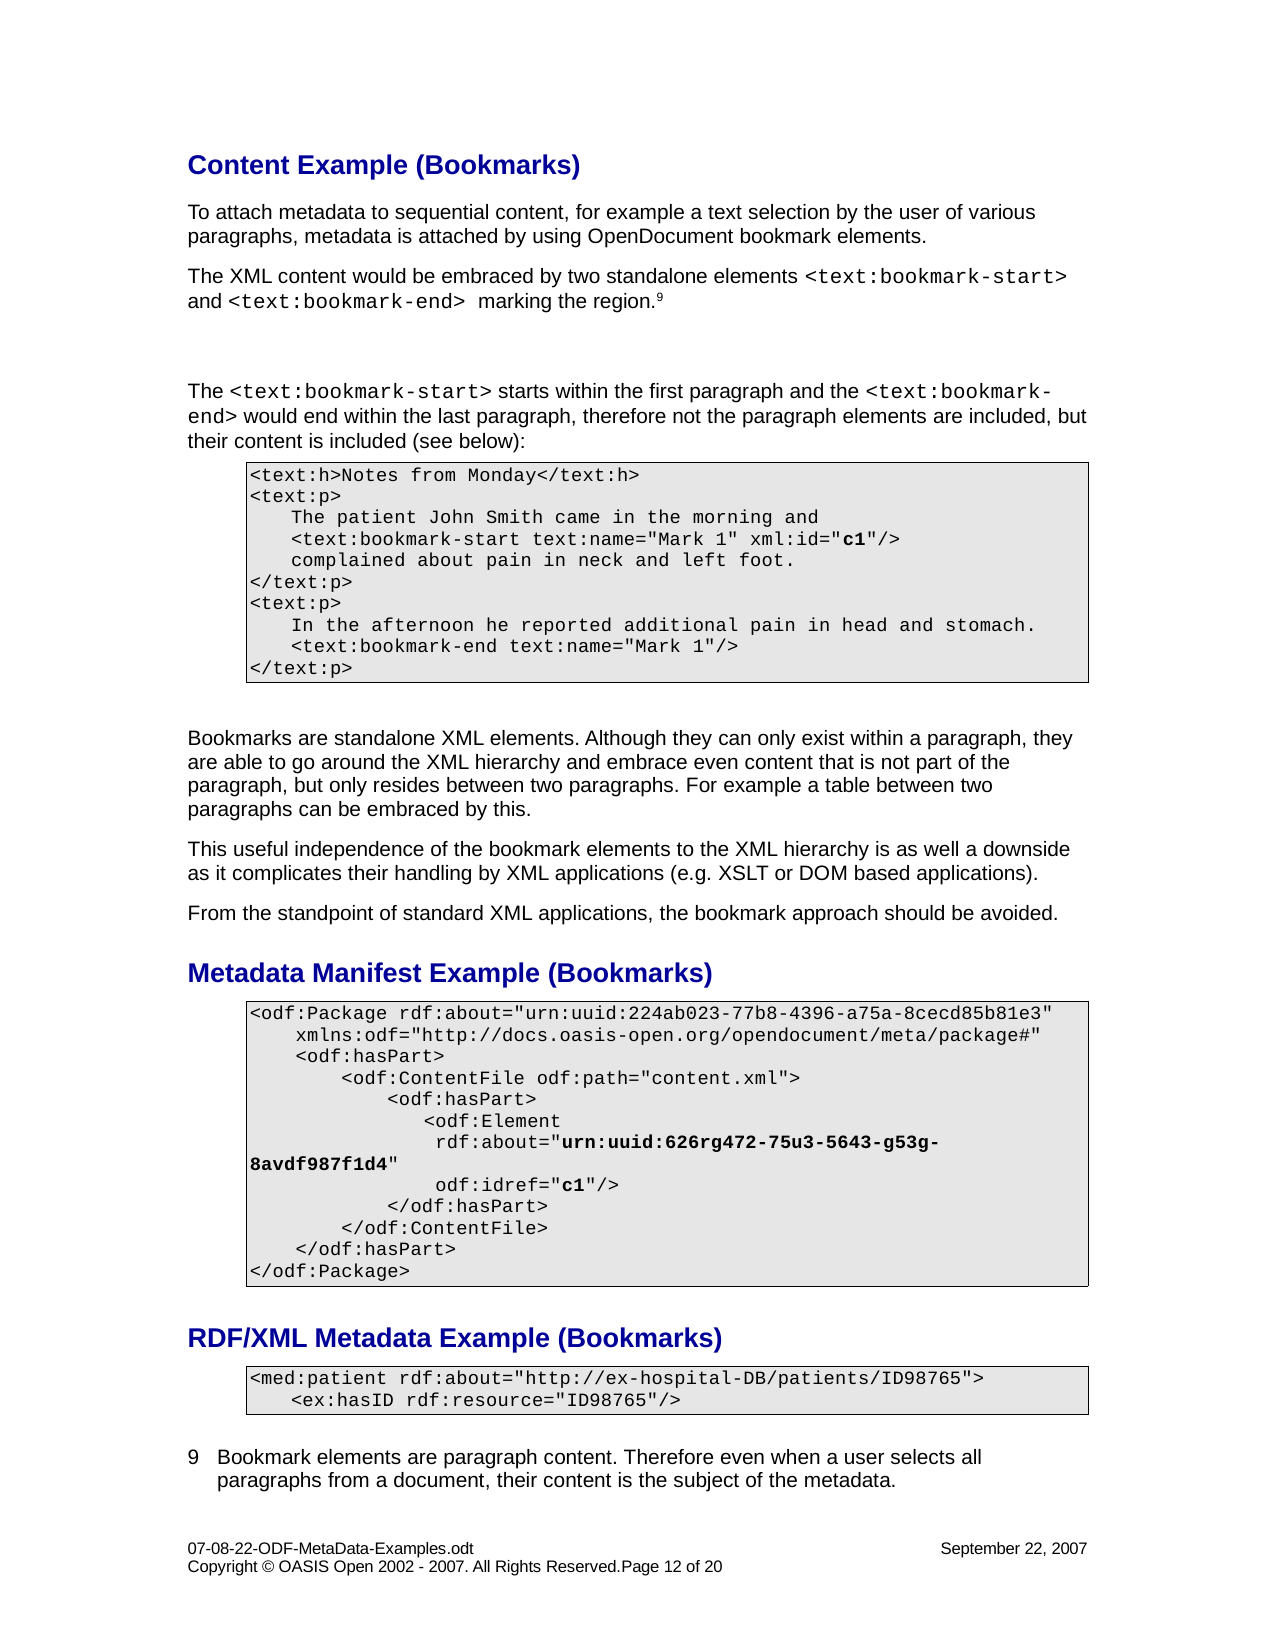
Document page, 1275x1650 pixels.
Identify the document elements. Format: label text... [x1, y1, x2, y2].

text <ex:hasID rdf:resource="ID98765"/> [247, 1387, 1088, 1414]
text </text:p> [247, 655, 1088, 682]
subtitle Metadata Manifest Example (Bookmarks) [187, 958, 1088, 988]
text <med:patient rdf:about="http://ex-hospital-DB/patients/ID98765"> [247, 1367, 1088, 1387]
text xmlns:odf="http://docs.oasis-open.org/opendocument/meta/package#" [247, 1022, 1088, 1044]
text The patient John Smith came in the morning and [247, 505, 1088, 526]
text <text:bookmark-start text:name="Mark 1" xml:id="c1"/> [247, 526, 1088, 548]
text The XML content would be embraced by two standalone elements <text:bookmark-start> and <text:bookmark-end> marking the region. [187, 264, 1088, 315]
text <odf:Element [247, 1108, 1088, 1129]
text </odf:Package> [247, 1258, 1088, 1286]
text To attach metadata to sequential content, for example a text selection by the user of various paragraphs, metadata is attached by using OpenDocument bookmark elements. [187, 201, 1088, 248]
text This useful independence of the bookmark elements to the XML hierarchy is as well a downside as it complicates their handling by XML applications (e.g. XSLT or DOM based applications). [187, 838, 1088, 885]
text <odf:Package rdf:about="urn:uuid:224ab023-77b8-4396-a75a-8cecd85b81e3" [247, 1002, 1088, 1022]
text rdf:about="urn:uuid:626rg472-75u3-5643-g53g-8avdf987f1d4" odf:idref="c1"/> [247, 1129, 1088, 1194]
subtitle Content Example (Bookmarks) [187, 150, 1088, 180]
subtitle RDF/XML Metadata Example (Bookmarks) [187, 1323, 1088, 1353]
text <odf:ContentFile odf:path="content.xml"> [247, 1065, 1088, 1087]
text Bookmark elements are paragraph content. Therefore even when a user selects all paragraphs from a document, their content is the subject of the metadata. [187, 1445, 1088, 1492]
text </odf:hasPart> [247, 1194, 1088, 1215]
text </odf:ContentFile> [247, 1215, 1088, 1237]
text Bookmarks are standalone XML elements. Although they can only exist within a paragraph, they are able to go around the XML hierarchy and embrace even content that is not part of the paragraph, but only resides between two paragraphs. For example a table between two paragraphs can be embraced by this. [187, 703, 1088, 821]
text The <text:bookmark-start> starts within the first paragraph and the <text:bookmark-end> would end within the last paragraph, therefore not the paragraph elements are included, but their content is included (see below): [187, 332, 1088, 453]
text From the standpoint of standard XML applications, the bookmark approach should be avoided. [187, 901, 1088, 925]
text complained about pain in neck and left foot. </text:p> <text:p> In the afternoon he reported additional pain in head and stomach. <text:bookmark-end text:name="Mark 1"/> [247, 548, 1088, 655]
text <odf:hasPart> [247, 1044, 1088, 1065]
text <text:p> [247, 483, 1088, 505]
text </odf:hasPart> [247, 1237, 1088, 1258]
text <text:h>Notes from Monday</text:h> [247, 463, 1088, 483]
text <odf:hasPart> [247, 1087, 1088, 1108]
